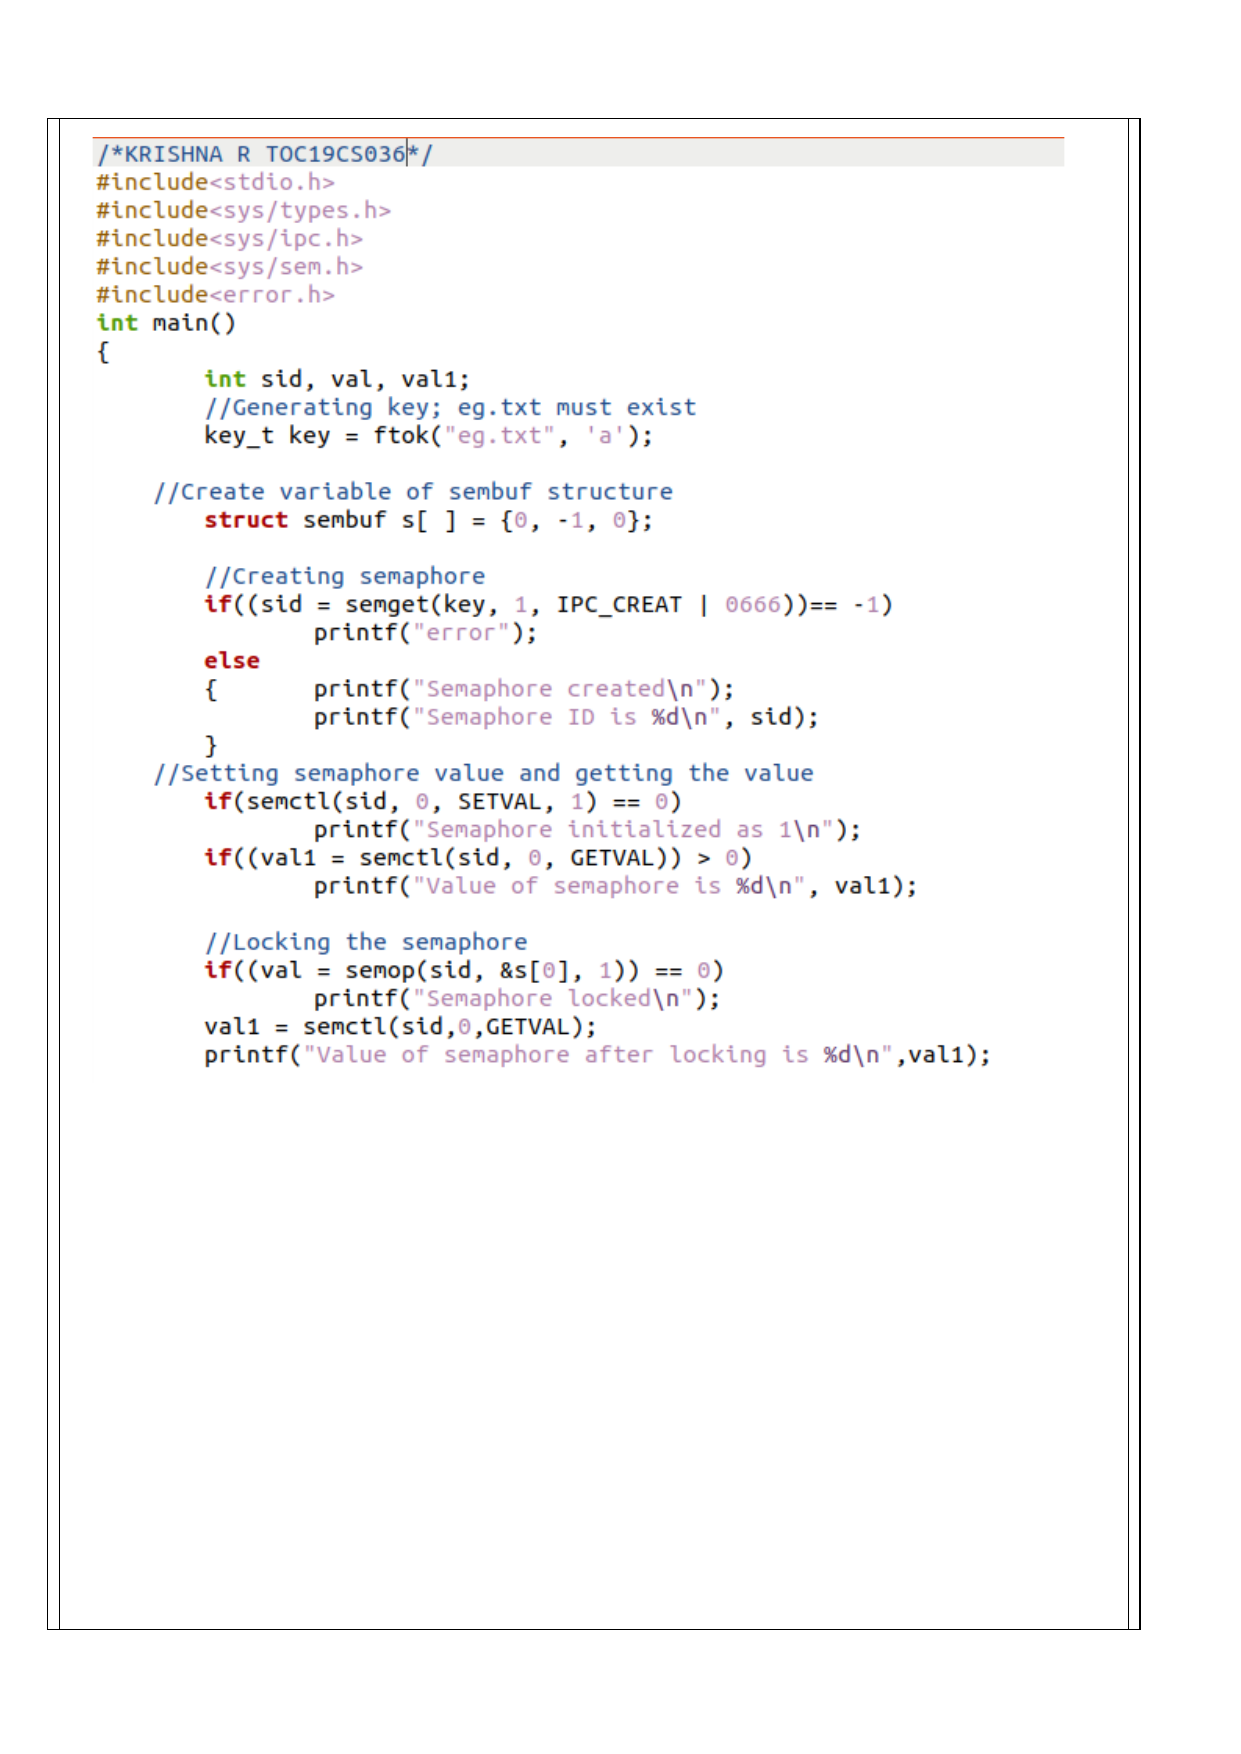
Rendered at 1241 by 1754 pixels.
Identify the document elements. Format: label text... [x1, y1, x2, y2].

table_cell PROGRAM [1129, 119, 1139, 1629]
picture [92, 137, 1065, 1083]
table_cell PROGRAM [48, 119, 59, 1629]
table_cell PROGRAM [60, 119, 1128, 1629]
